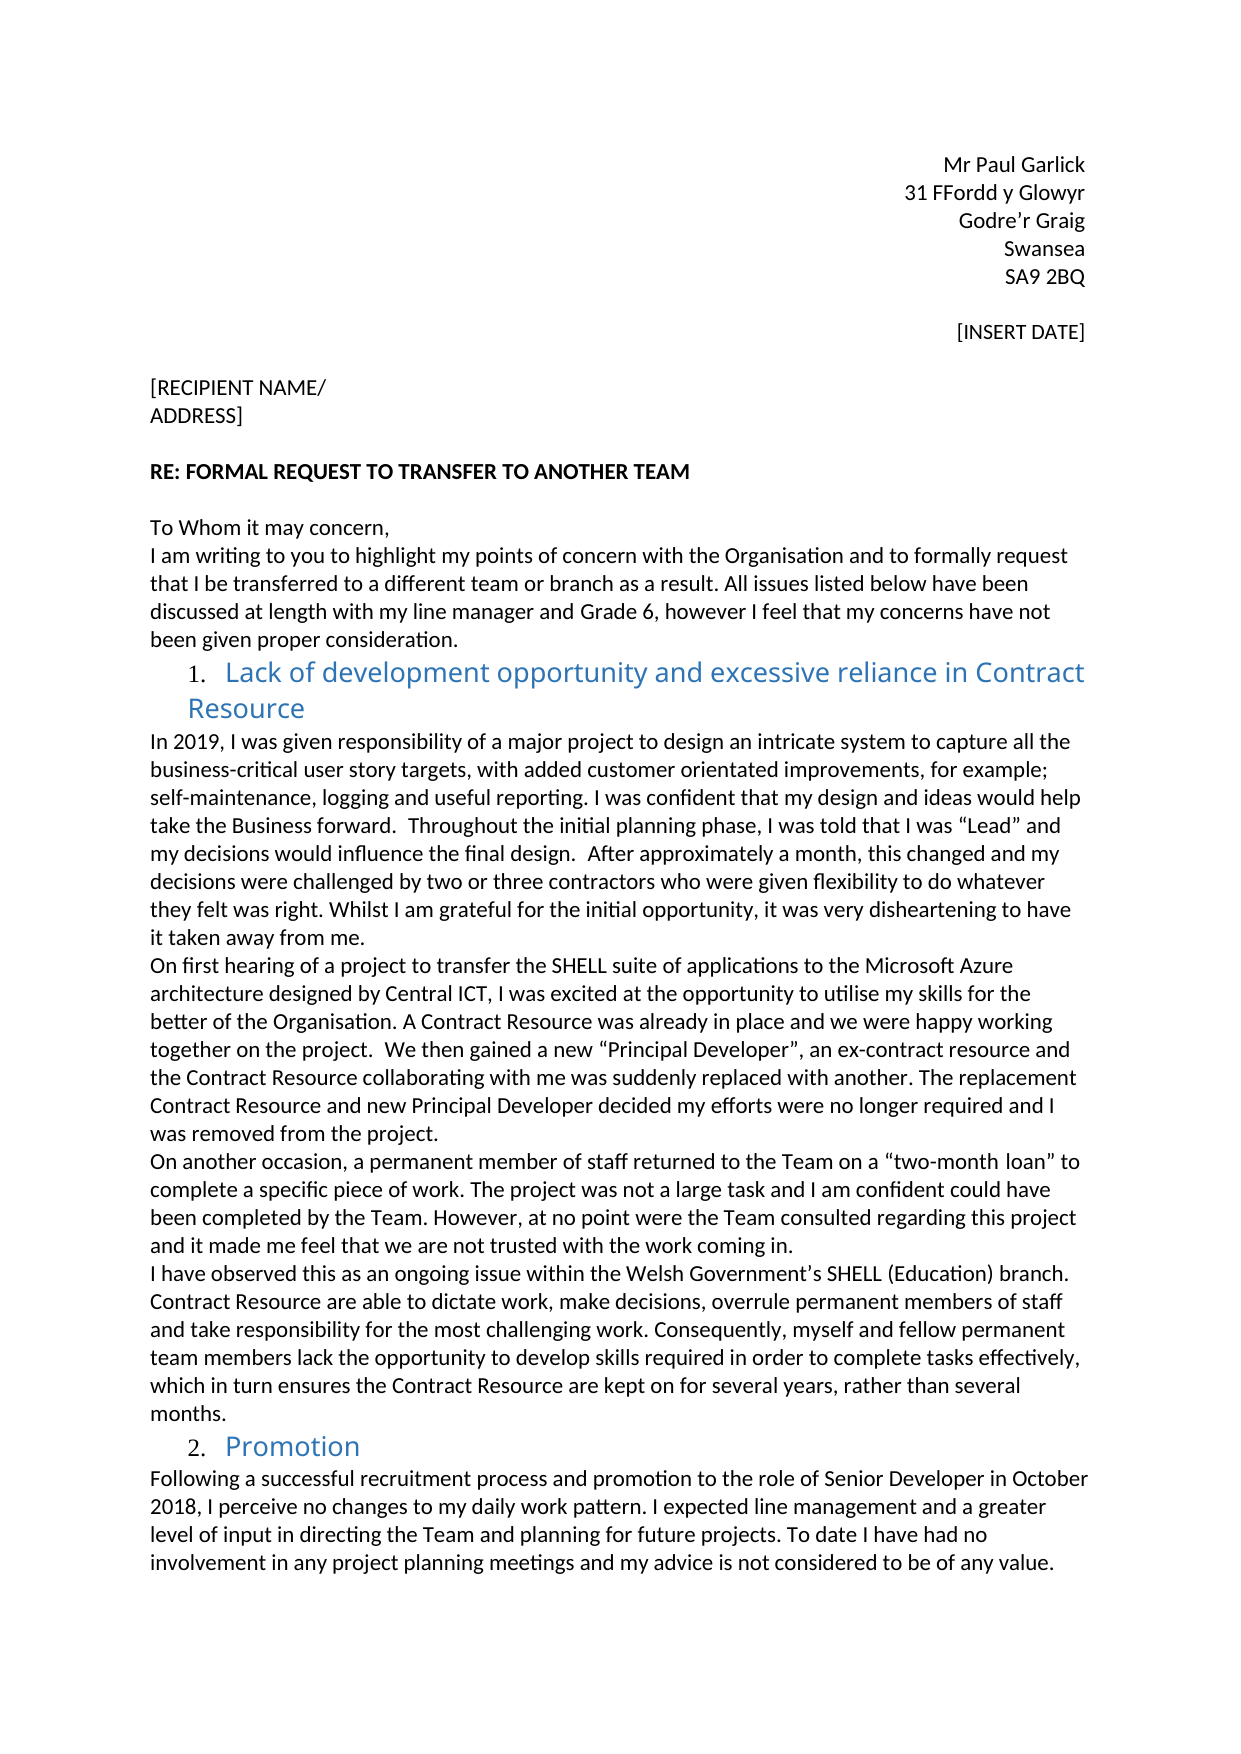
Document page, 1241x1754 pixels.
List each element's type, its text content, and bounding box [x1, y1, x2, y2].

text In 2019, I was given responsibility of a major project to design an intricate system to capture all the business-critical user story targets, with added customer orientated improvements, for example; self-maintenance, logging and useful reporting. I was confident that my design and ideas would help take the Business forward. Throughout the initial planning phase, I was told that I was “Lead” and my decisions would influence the final design. After approximately a month, this changed and my decisions were challenged by two or three contractors who were given flexibility to do whatever they felt was right. Whilst I am grateful for the initial opportunity, it was very disheartening to have it taken away from me. [150, 727, 1090, 951]
text Godre’r Graig [150, 206, 1090, 234]
text On another occasion, a permanent member of staff returned to the Team on a “two-month loan” to complete a specific piece of work. The project was not a large task and I am confident could have been completed by the Team. However, at no point were the Team consulted regarding this project and it made me feel that we are not trusted with the work coming in. [150, 1147, 1090, 1259]
text Following a successful recruitment process and promotion to the role of Senior Developer in October 2018, I perceive no changes to my daily work pattern. I expected line management and a greater level of input in directing the Team and planning for future projects. To date I have had no involvement in any project planning meetings and my advice is not considered to be of any value. [150, 1464, 1090, 1576]
text I am writing to you to highlight my points of concern with the Organisation and to formally request that I be transferred to a different team or branch as a result. All issues listed below have been discussed at length with my line manager and Grade 6, however I feel that my concerns have not been given proper consideration. [150, 541, 1090, 653]
text 31 FFordd y Glowyr [150, 178, 1090, 206]
text [RECIPIENT NAME/ [150, 373, 1090, 401]
text Mr Paul Garlick [150, 150, 1090, 178]
text Swansea [150, 234, 1090, 262]
text [INSERT DATE] [150, 318, 1090, 345]
text RE: FORMAL REQUEST TO TRANSFER TO ANOTHER TEAM [150, 457, 1090, 485]
list Promotion [187, 1427, 1090, 1464]
text On first hearing of a project to transfer the SHELL suite of applications to the Microsoft Azure architecture designed by Central ICT, I was excited at the opportunity to utilise my skills for the better of the Organisation. A Contract Resource was already in place and we were happy working together on the project. We then gained a new “Principal Developer”, an ex-contract resource and the Contract Resource collaborating with me was suddenly replaced with another. The replacement Contract Resource and new Principal Developer decided my efforts were no longer required and I was removed from the project. [150, 951, 1090, 1147]
text ADDRESS] [150, 401, 1090, 429]
text SA9 2BQ [150, 262, 1090, 290]
list Lack of development opportunity and excessive reliance in Contract Resource [187, 653, 1090, 727]
text I have observed this as an ongoing issue within the Welsh Government’s SHELL (Education) branch. Contract Resource are able to dictate work, make decisions, overrule permanent members of staff and take responsibility for the most challenging work. Consequently, myself and fellow permanent team members lack the opportunity to develop skills required in order to complete tasks effectively, which in turn ensures the Contract Resource are kept on for several years, rather than several months. [150, 1259, 1090, 1427]
text To Whom it may concern, [150, 513, 1090, 541]
